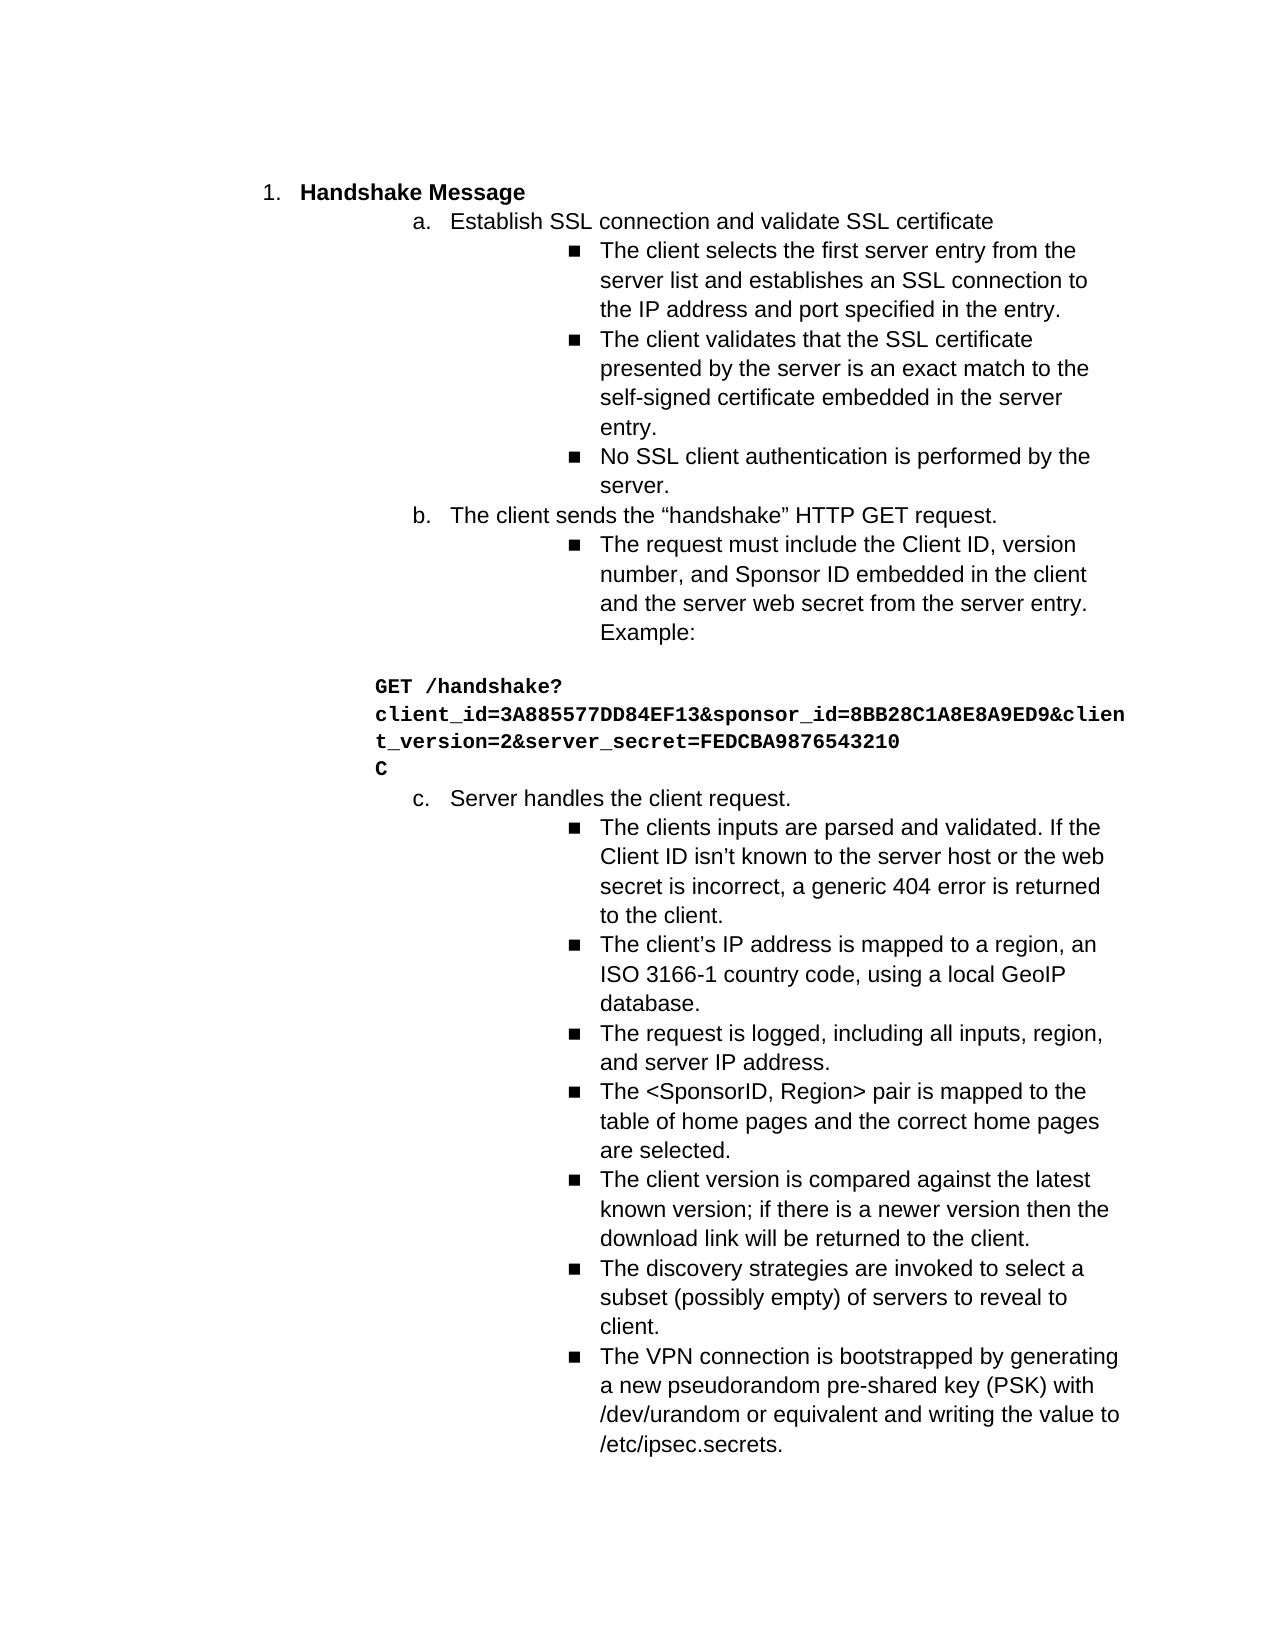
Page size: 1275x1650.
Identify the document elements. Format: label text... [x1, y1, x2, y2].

list The clients inputs are parsed and validated. If the Client ID isn’t known to the server host or the web secret is incorrect, a generic 404 error is returned to the client. [375, 815, 1125, 928]
list The request is logged, including all inputs, region, and server IP address. [375, 1020, 1125, 1075]
list The client validates that the SSL certificate presented by the server is an exact match to the self-signed certificate embedded in the server entry. [375, 326, 1125, 440]
list The client’s IP address is mapped to a region, an ISO 3166-1 country code, using a local GeoIP database. [375, 932, 1125, 1017]
list No SSL client authentication is performed by the server. [375, 444, 1125, 499]
list The discovery strategies are invoked to select a subset (possibly empty) of servers to reveal to client. [375, 1255, 1125, 1340]
list The client selects the first server entry from the server list and establishes an SSL connection to the IP address and port specified in the entry. [375, 238, 1125, 322]
list Establish SSL connection and validate SSL certificate [412, 209, 1125, 234]
list Server handles the client request. [412, 785, 1125, 811]
list The <SponsorID, Region> pair is mapped to the table of home pages and the correct home pages are selected. [375, 1079, 1125, 1163]
list The request must include the Client ID, version number, and Sponsor ID embedded in the client and the server web secret from the server entry. Example: [375, 532, 1125, 646]
list The client sends the “handshake” HTTP GET request. [412, 502, 1125, 528]
list The client version is compared against the latest known version; if there is a newer version then the download link will be returned to the client. [375, 1167, 1125, 1252]
list Handshake Message [262, 179, 1125, 205]
text C [375, 758, 1125, 782]
list The VPN connection is bootstrapped by generating a new pseudorandom pre-shared key (PSK) with /dev/urandom or equivalent and writing the value to /etc/ipsec.secrets. [375, 1343, 1125, 1457]
text GET /handshake? client_id=3A885577DD84EF13&sponsor_id=8BB28C1A8E8A9ED9&client_version=2&server_secret=FEDCBA9876543210 [375, 677, 1125, 754]
